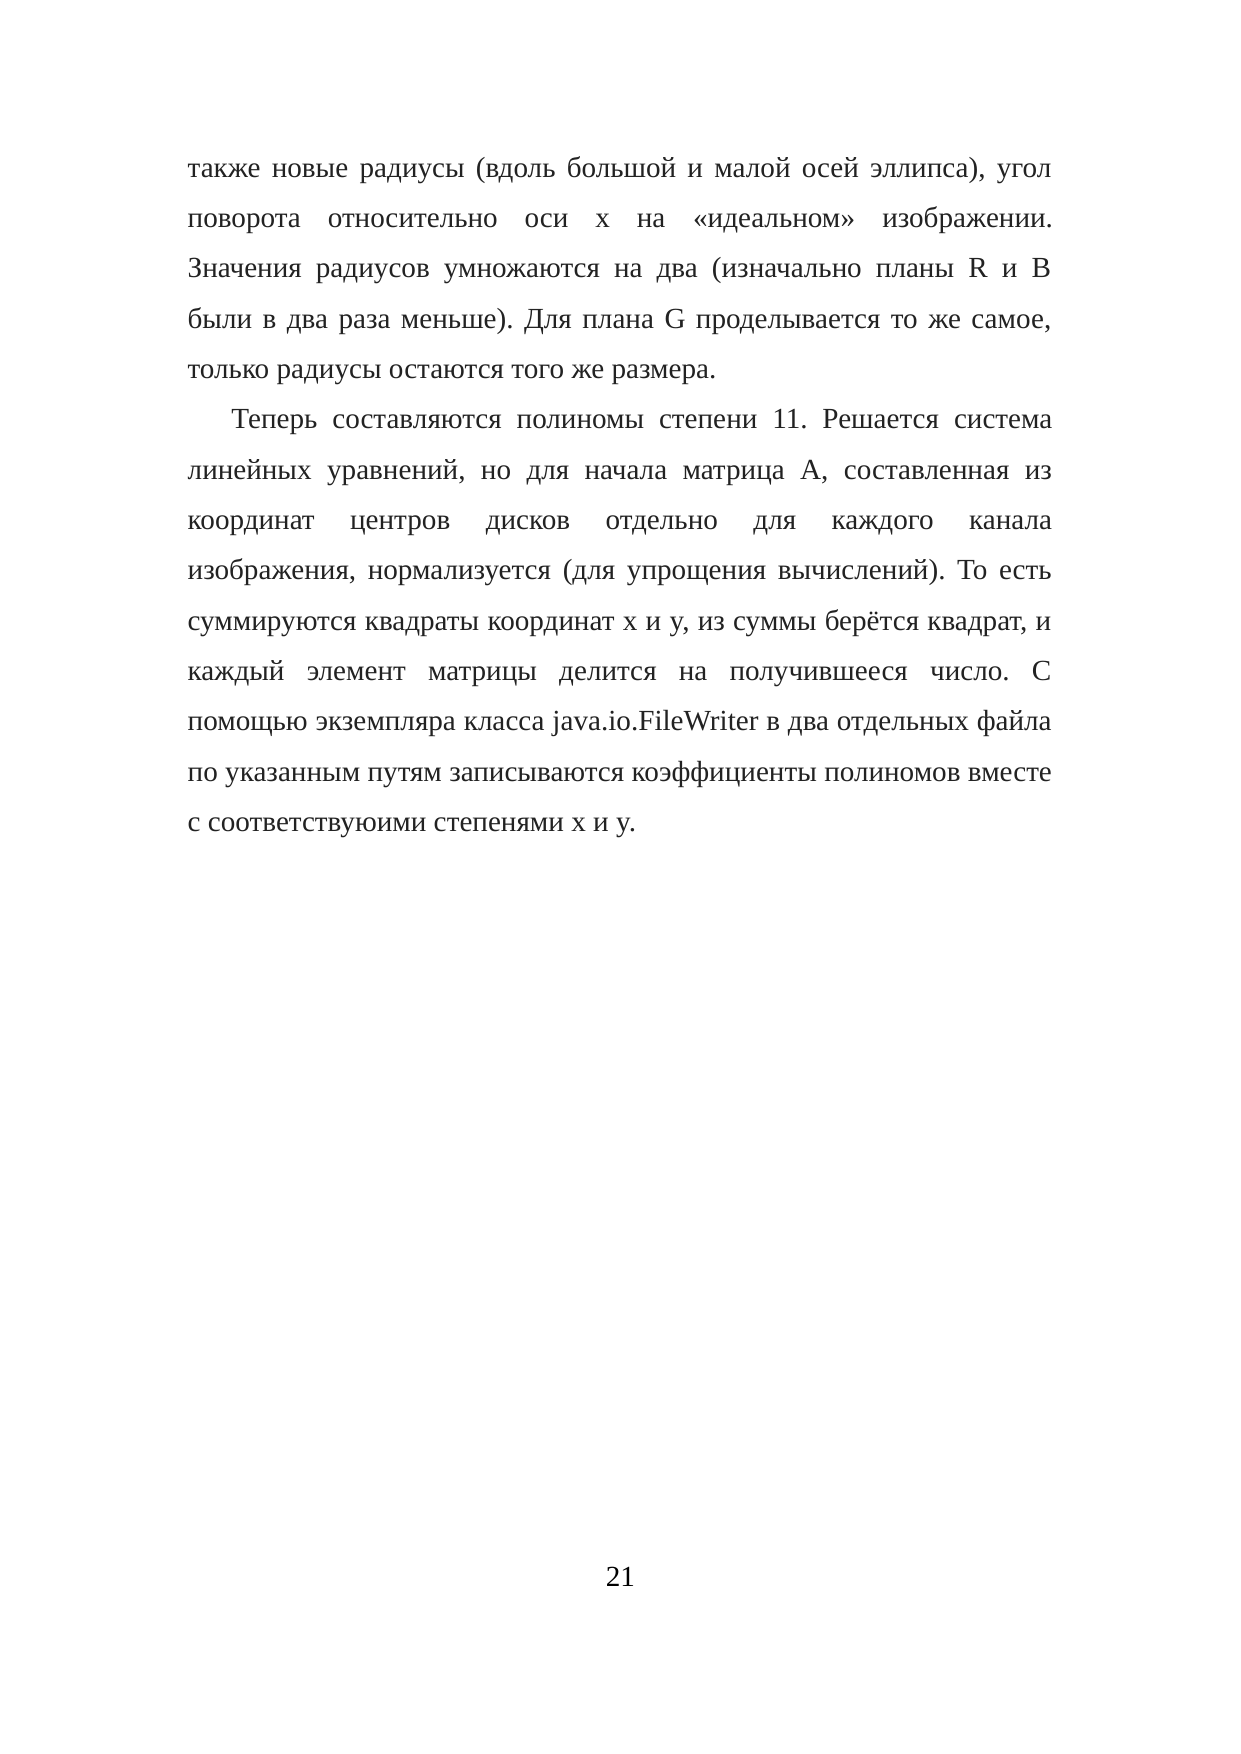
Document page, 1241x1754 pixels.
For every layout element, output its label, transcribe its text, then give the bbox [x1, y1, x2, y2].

text Теперь составляются полиномы степени 11. Решается система линейных уравнений, но для начала матрица А, составленная из координат центров дисков отдельно для каждого канала изображения, нормализуется (для упрощения вычислений). То есть суммируются квадраты координат x и y, из суммы берётся квадрат, и каждый элемент матрицы делится на получившееся число. С помощью экземпляра класса java.io.FileWriter в два отдельных файла по указанным путям записываются коэффициенты полиномов вместе с соответствуюими степенями x и y. [187, 402, 1053, 838]
text 21 [187, 1559, 1053, 1592]
text также новые радиусы (вдоль большой и малой осей эллипса), угол поворота относительно оси x на «идеальном» изображении. Значения радиусов умножаются на два (изначально планы R и B были в два раза меньше). Для плана G проделывается то же самое, только радиусы остаются того же размера. [187, 150, 1053, 385]
